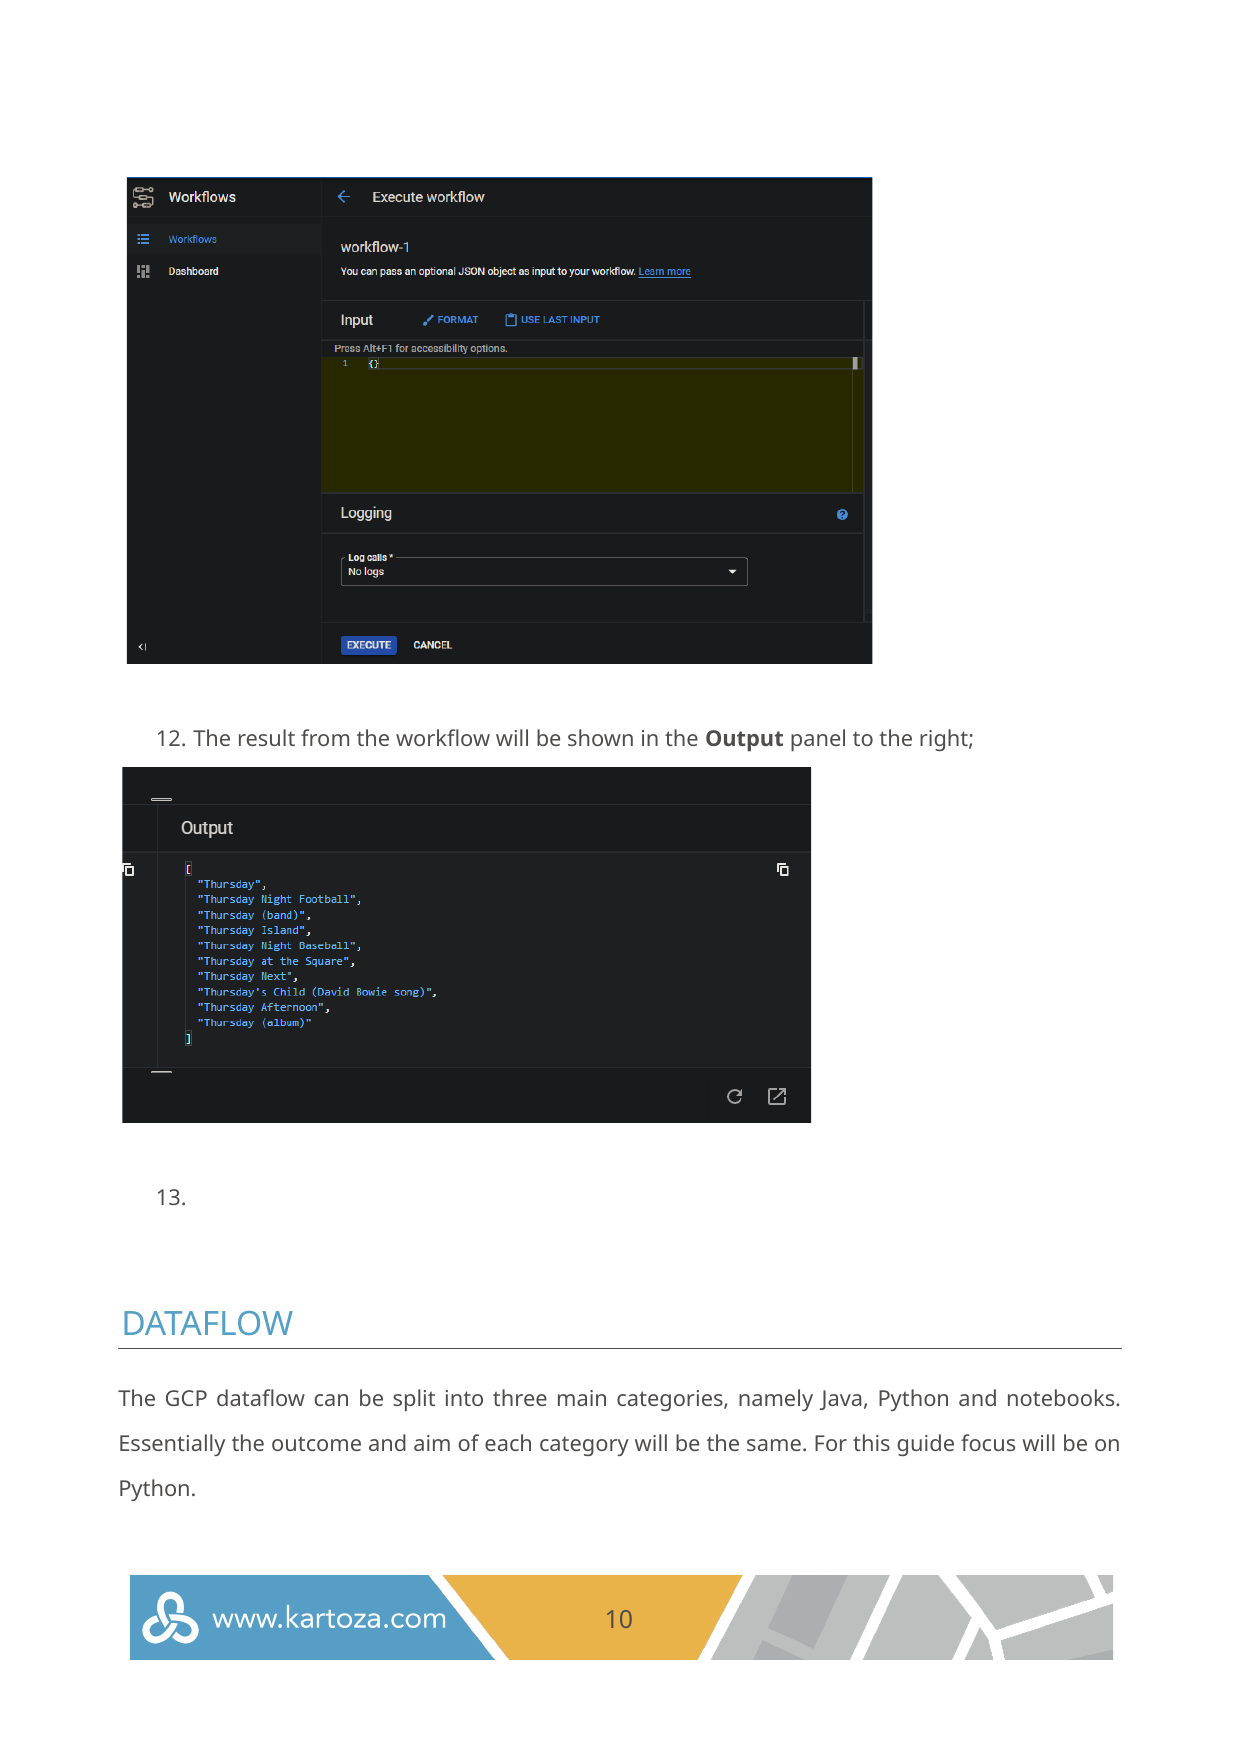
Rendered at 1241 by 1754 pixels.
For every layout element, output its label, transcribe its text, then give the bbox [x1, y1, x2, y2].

picture [126, 177, 873, 664]
list The result from the workflow will be shown in the Output panel to the right; [156, 723, 1122, 753]
picture [130, 1575, 1114, 1660]
text The GCP dataflow can be split into three main categories, namely Java, Python and notebooks. Essentially the outcome and aim of each category will be the same. For this guide focus will be on Python. [118, 1383, 1122, 1502]
picture [122, 767, 812, 1123]
subtitle Dataflow [118, 1296, 1122, 1348]
